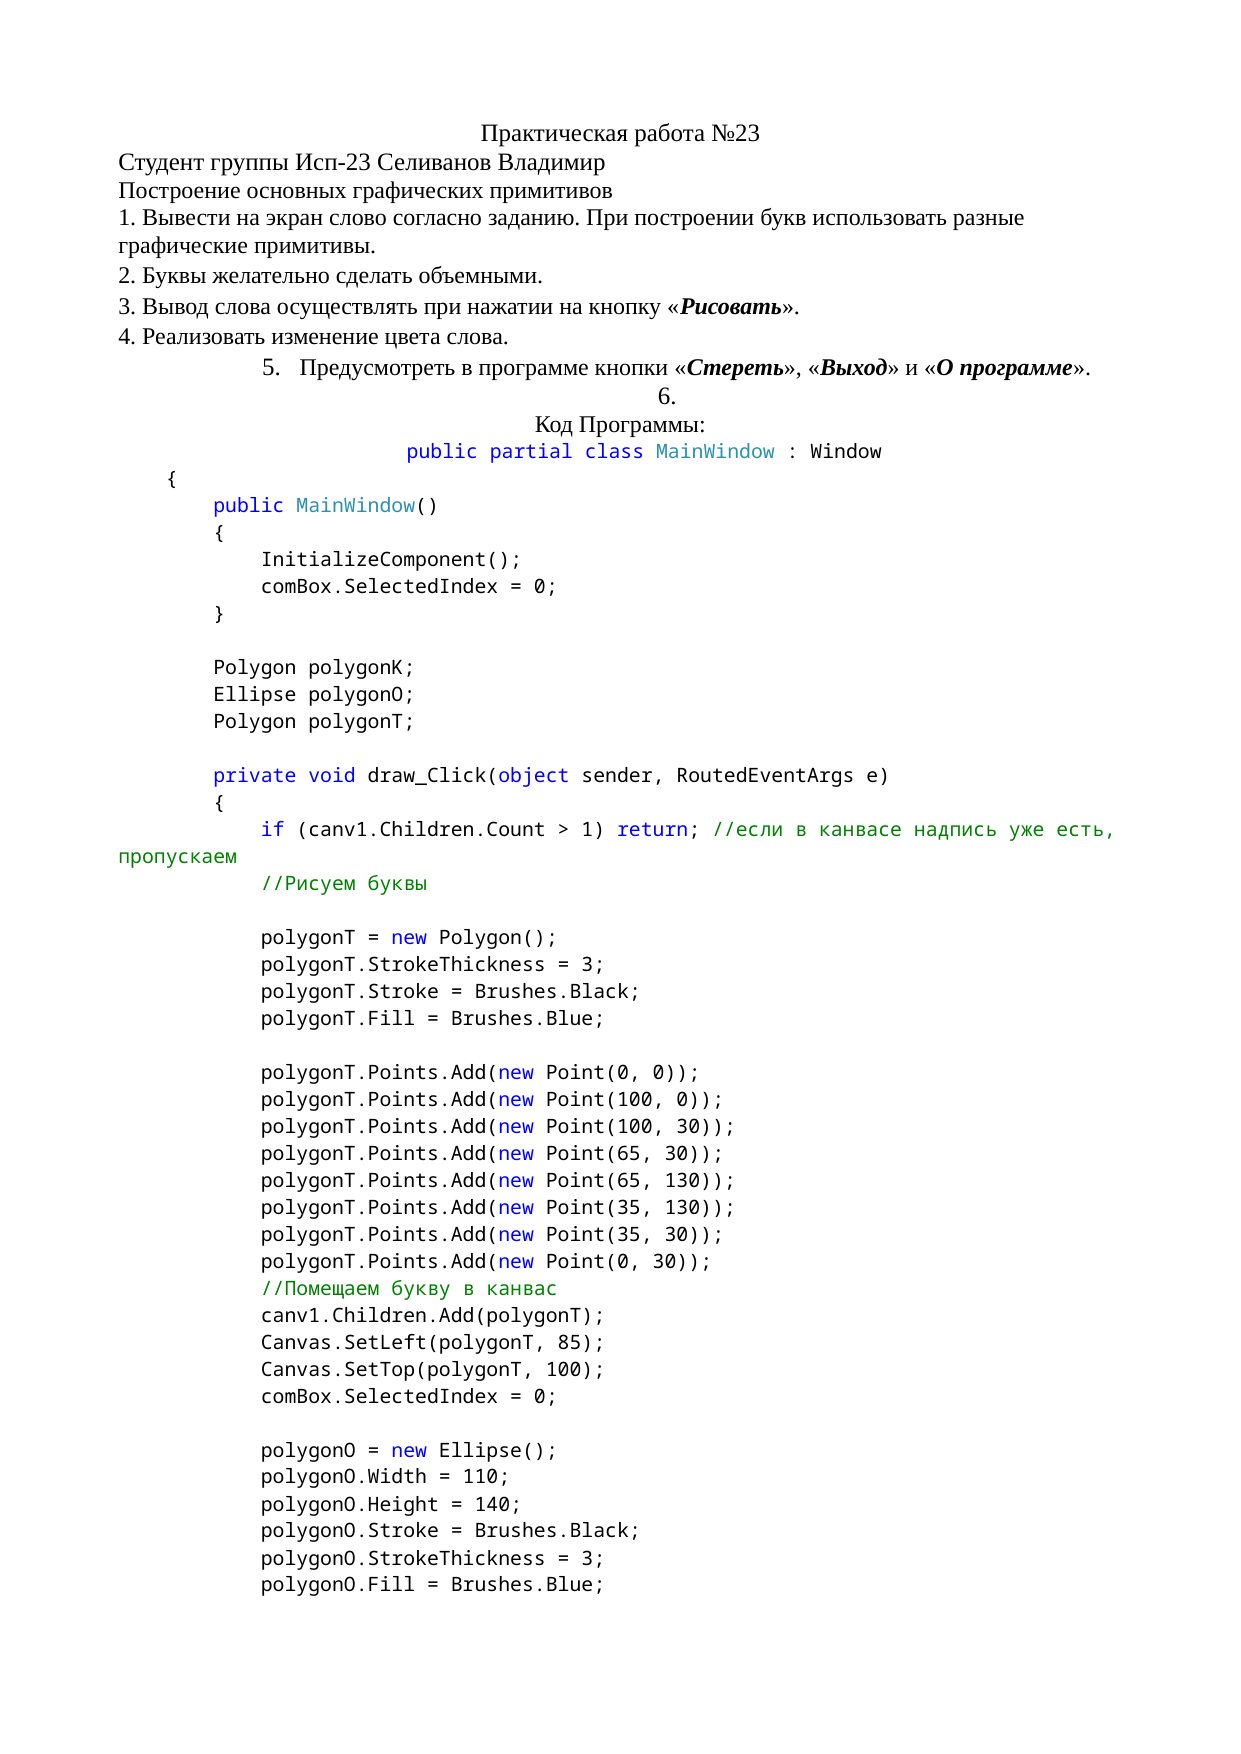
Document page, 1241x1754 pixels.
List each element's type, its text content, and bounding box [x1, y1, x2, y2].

text { [118, 788, 1122, 815]
text Студент группы Исп-23 Селиванов Владимир [118, 147, 1122, 176]
text polygonT.Points.Add(new Point(65, 30)); [118, 1139, 1122, 1166]
text if (canv1.Children.Count > 1) return; //если в канвасе надпись уже есть, пропускаем [118, 815, 1122, 869]
text 3. Вывод слова осуществлять при нажатии на кнопку «Рисовать». [118, 292, 1122, 319]
text Построение основных графических примитивов [118, 176, 1122, 203]
text polygonT = new Polygon(); [118, 923, 1122, 950]
text comBox.SelectedIndex = 0; [118, 1382, 1122, 1409]
text polygonT.Points.Add(new Point(35, 130)); [118, 1193, 1122, 1220]
text polygonT.StrokeThickness = 3; [118, 950, 1122, 977]
text Ellipse polygonO; [118, 680, 1122, 707]
text Canvas.SetTop(polygonT, 100); [118, 1355, 1122, 1382]
text Код Программы: [118, 410, 1122, 438]
text Практическая работа №23 [118, 118, 1122, 147]
text polygonT.Fill = Brushes.Blue; [118, 1004, 1122, 1031]
text public partial class MainWindow : Window [118, 438, 1122, 464]
text polygonT.Points.Add(new Point(65, 130)); [118, 1166, 1122, 1193]
text Canvas.SetLeft(polygonT, 85); [118, 1328, 1122, 1355]
text polygonO.Height = 140; [118, 1490, 1122, 1517]
text polygonT.Points.Add(new Point(100, 0)); [118, 1085, 1122, 1112]
text polygonO = new Ellipse(); [118, 1436, 1122, 1463]
text 2. Буквы желательно сделать объемными. [118, 261, 1122, 289]
text polygonT.Stroke = Brushes.Black; [118, 977, 1122, 1004]
text Polygon polygonK; [118, 653, 1122, 680]
text } [118, 599, 1122, 626]
text //Помещаем букву в канвас [118, 1274, 1122, 1301]
text { [118, 464, 1122, 492]
text polygonO.Width = 110; [118, 1463, 1122, 1490]
text polygonO.StrokeThickness = 3; [118, 1544, 1122, 1571]
text polygonT.Points.Add(new Point(100, 30)); [118, 1112, 1122, 1139]
text { [118, 518, 1122, 546]
text private void draw_Click(object sender, RoutedEventArgs e) [118, 761, 1122, 788]
text polygonT.Points.Add(new Point(0, 30)); [118, 1247, 1122, 1274]
text 1. Вывести на экран слово согласно заданию. При построении букв использовать разные графические примитивы. [118, 203, 1122, 258]
text comBox.SelectedIndex = 0; [118, 572, 1122, 599]
text polygonO.Fill = Brushes.Blue; [118, 1571, 1122, 1598]
text polygonO.Stroke = Brushes.Black; [118, 1517, 1122, 1544]
text public MainWindow() [118, 492, 1122, 518]
list Предусмотреть в программе кнопки «Стереть», «Выход» и «О программе». [231, 352, 1122, 381]
text canv1.Children.Add(polygonT); [118, 1301, 1122, 1328]
text polygonT.Points.Add(new Point(0, 0)); [118, 1058, 1122, 1085]
text Polygon polygonT; [118, 707, 1122, 734]
text 4. Реализовать изменение цвета слова. [118, 322, 1122, 350]
text //Рисуем буквы [118, 869, 1122, 896]
text polygonT.Points.Add(new Point(35, 30)); [118, 1220, 1122, 1247]
text InitializeComponent(); [118, 546, 1122, 572]
